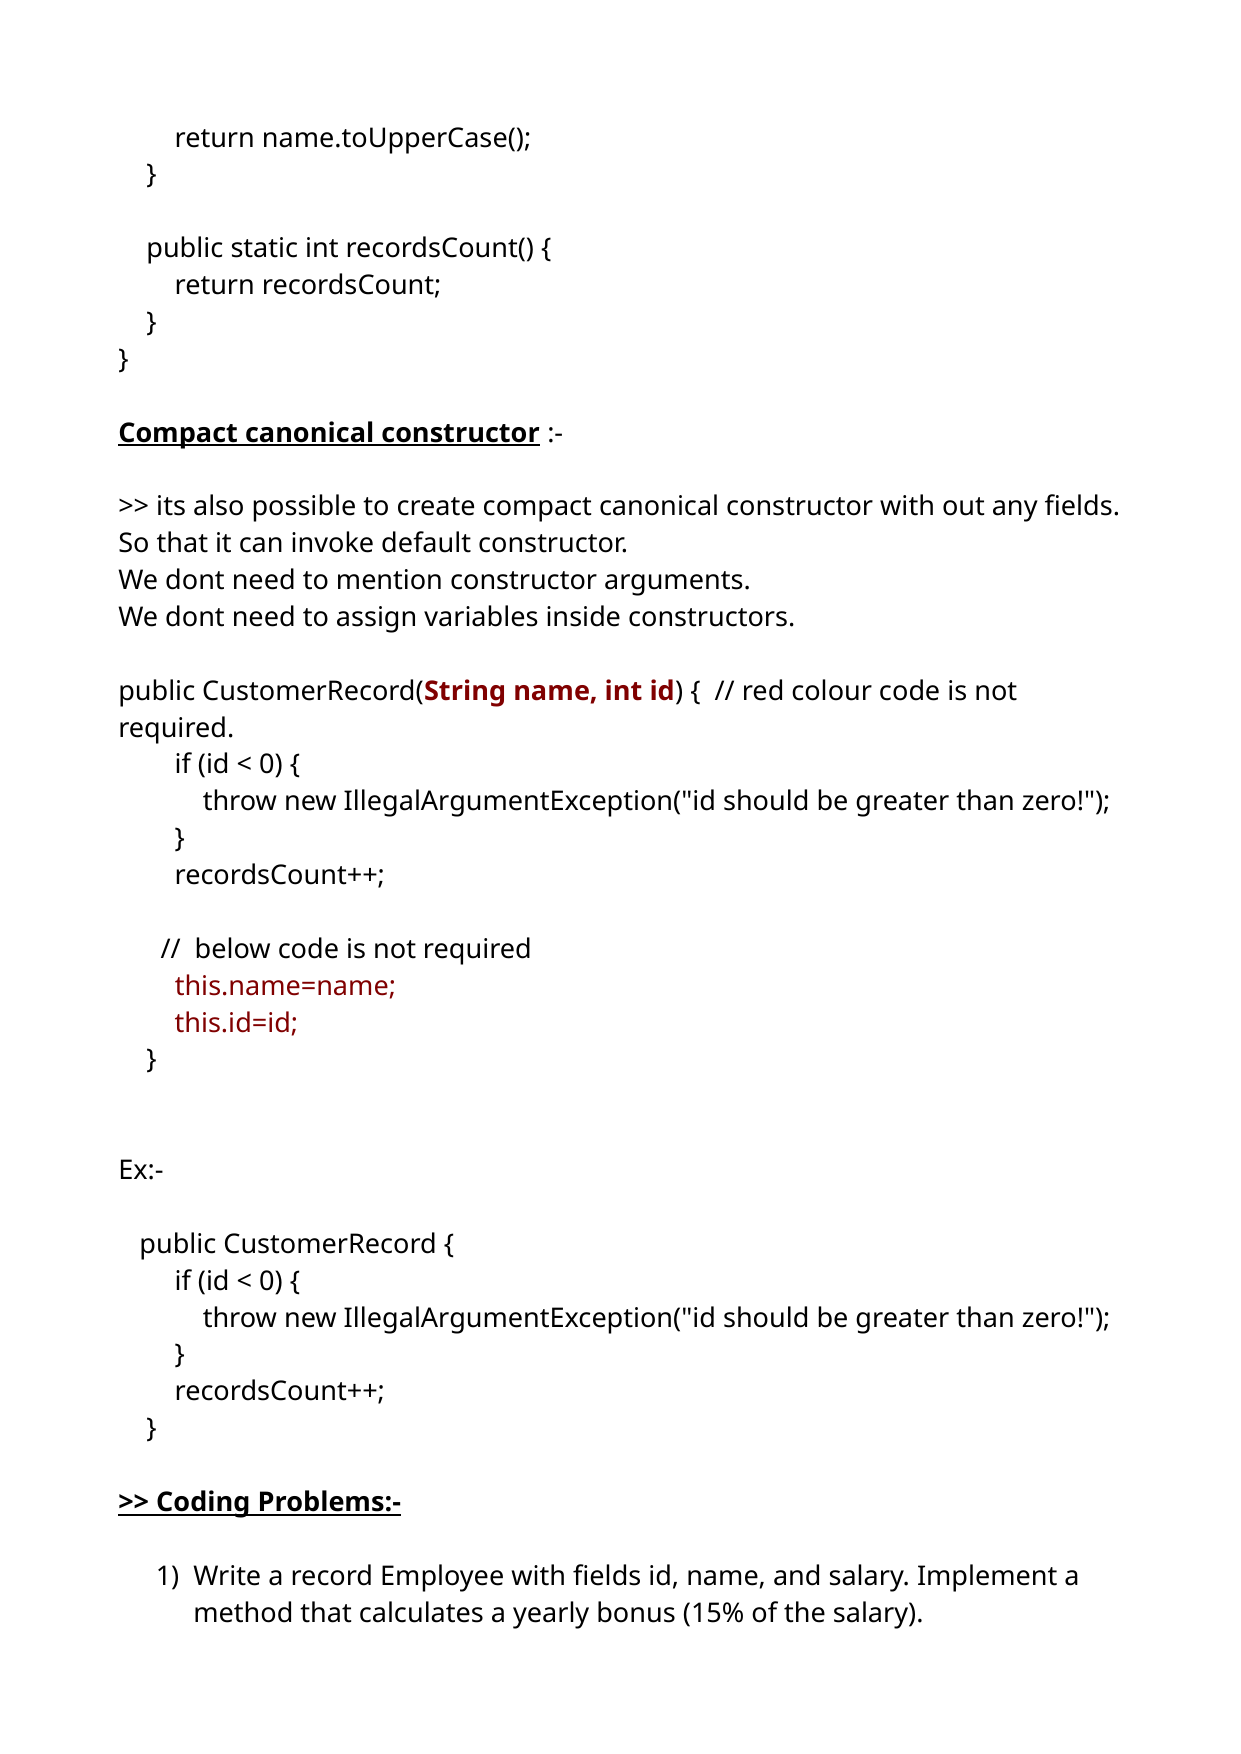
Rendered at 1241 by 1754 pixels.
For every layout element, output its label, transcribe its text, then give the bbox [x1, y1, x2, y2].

text public CustomerRecord { [118, 1224, 1122, 1261]
text } [118, 302, 1122, 339]
text recordsCount++; [118, 1372, 1122, 1409]
text Ex:- [118, 1151, 1122, 1187]
text return recordsCount; [118, 266, 1122, 302]
text public CustomerRecord(String name, int id) { // red colour code is not required. [118, 671, 1122, 745]
text if (id < 0) { [118, 1261, 1122, 1298]
text We dont need to mention constructor arguments. [118, 561, 1122, 597]
text } [118, 1335, 1122, 1372]
text >> its also possible to create compact canonical constructor with out any fields. So that it can invoke default constructor. [118, 487, 1122, 561]
text We dont need to assign variables inside constructors. [118, 597, 1122, 634]
text // below code is not required [118, 929, 1122, 966]
text this.id=id; [118, 1003, 1122, 1040]
text } [118, 1409, 1122, 1446]
text throw new IllegalArgumentException("id should be greater than zero!"); [118, 1298, 1122, 1335]
list Write a record Employee with fields id, name, and salary. Implement a method that calculates a yearly bonus (15% of the salary). [156, 1556, 1122, 1630]
text recordsCount++; [118, 856, 1122, 892]
text this.name=name; [118, 966, 1122, 1003]
text >> Coding Problems:- [118, 1482, 1122, 1519]
text } [118, 339, 1122, 376]
text if (id < 0) { [118, 745, 1122, 782]
text throw new IllegalArgumentException("id should be greater than zero!"); [118, 782, 1122, 819]
text Compact canonical constructor :- [118, 413, 1122, 450]
text } [118, 155, 1122, 192]
text public static int recordsCount() { [118, 229, 1122, 266]
text return name.toUpperCase(); [118, 118, 1122, 155]
text } [118, 819, 1122, 856]
text } [118, 1040, 1122, 1077]
